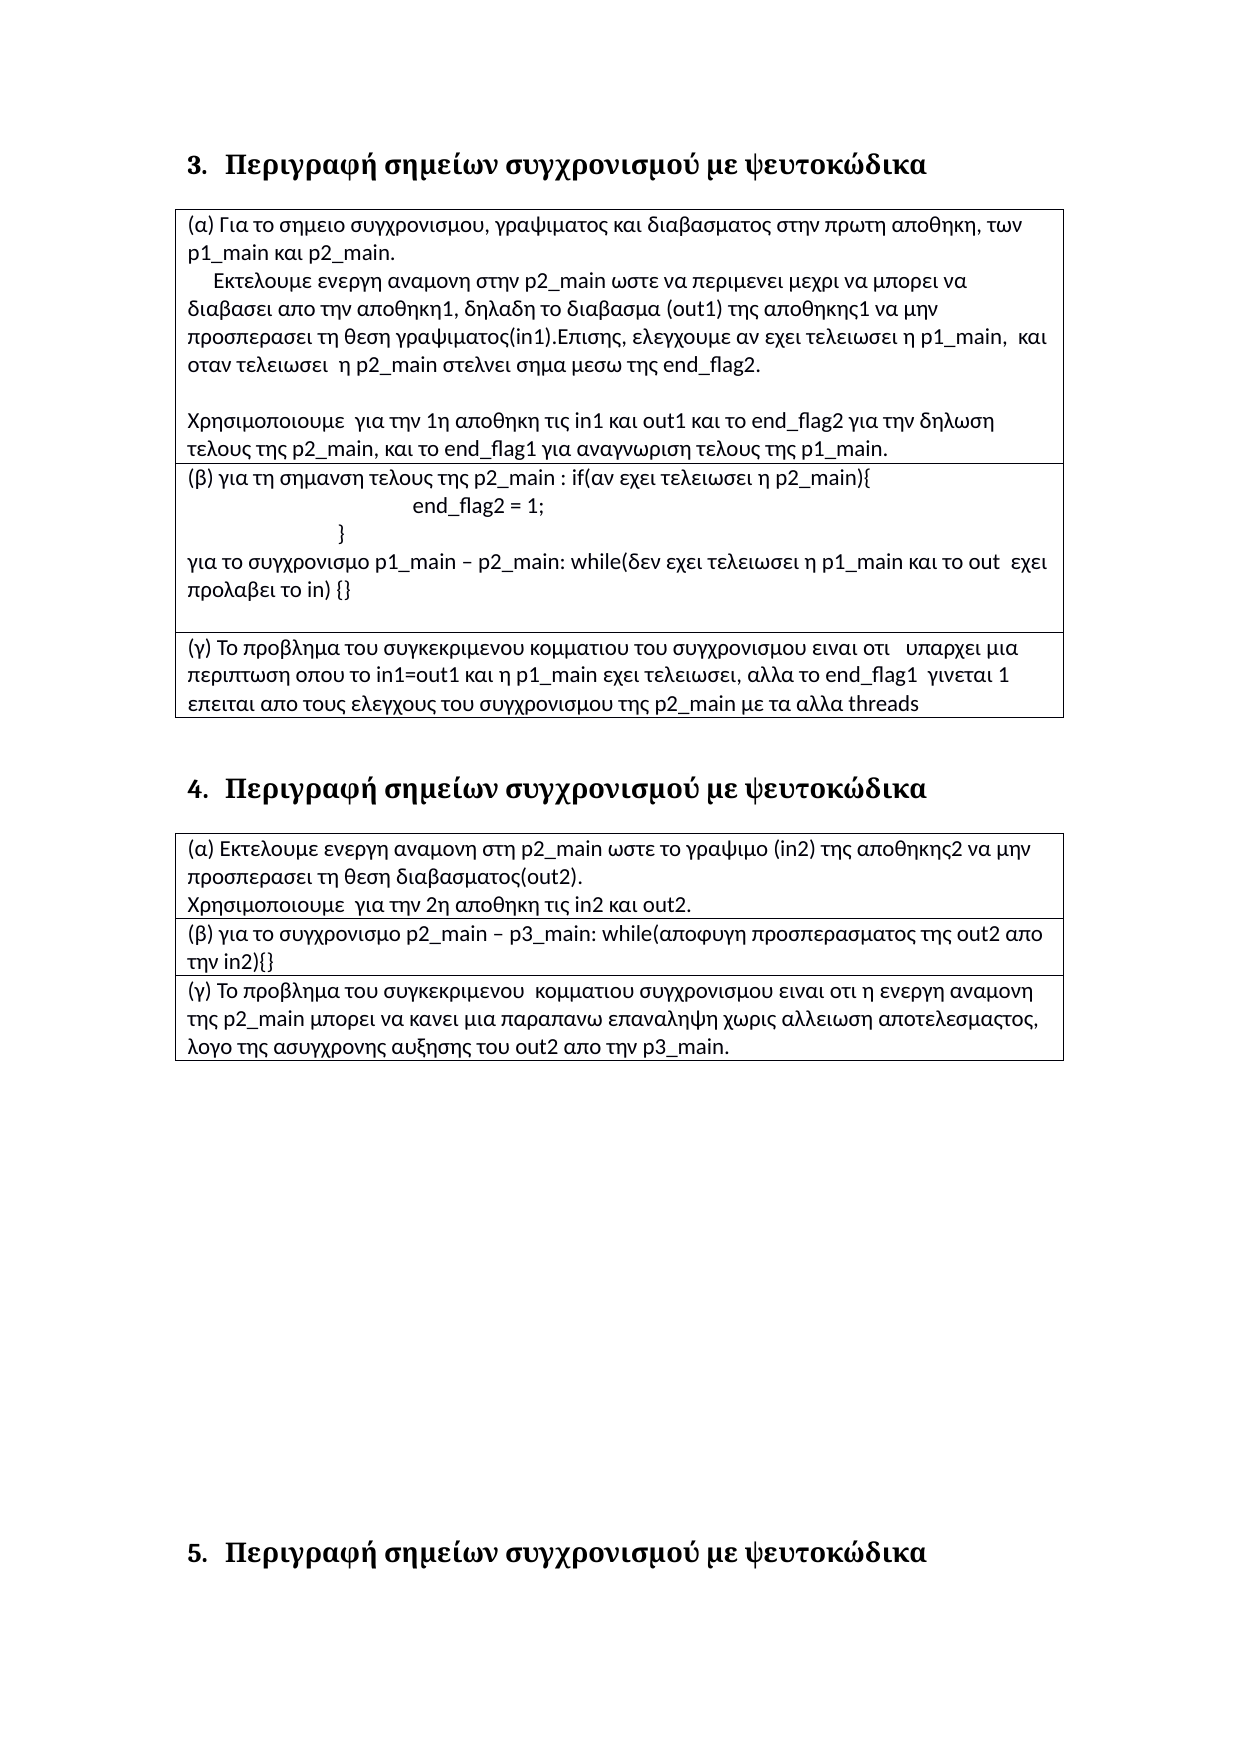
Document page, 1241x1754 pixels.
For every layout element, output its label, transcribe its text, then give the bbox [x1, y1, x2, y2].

subtitle Περιγραφή σημείων συγχρονισμού με ψευτοκώδικα [187, 1538, 1053, 1569]
table_cell (β) για το συγχρονισμο p2_main – p3_main: while(αποφυγη προσπερασματος της out2 απο την in2){} [176, 919, 1063, 975]
table_cell (γ) Το προβλημα του συγκεκριμενου κομματιου συγχρονισμου ειναι οτι η ενεργη αναμονη της p2_main μπορει να κανει μια παραπανω επαναληψη χωρις αλλειωση αποτελεσμαςτος, λογο της ασυγχρονης αυξησης του out2 απο την p3_main. [176, 976, 1063, 1060]
table_header (α) Εκτελουμε ενεργη αναμονη στη p2_main ωστε το γραψιμο (in2) της αποθηκης2 να μην προσπερασει τη θεση διαβασματος(out2). Χρησιμοποιουμε για την 2η αποθηκη τις in2 και out2. [176, 834, 1063, 918]
table_header (α) Για το σημειο συγχρονισμου, γραψιματος και διαβασματος στην πρωτη αποθηκη, των p1_main και p2_main. Εκτελουμε ενεργη αναμονη στην p2_main ωστε να περιμενει μεχρι να μπορει να διαβασει απο την αποθηκη1, δηλαδη το διαβασμα (out1) της αποθηκης1 να μην προσπερασει τη θεση γραψιματος(in1).Επισης, ελεγχουμε αν εχει τελειωσει η p1_main, και οταν τελειωσει η p2_main στελνει σημα μεσω της end_flag2. Χρησιμοποιουμε για την 1η αποθηκη τις in1 και out1 και το end_flag2 για την δηλωση τελους της p2_main, και το end_flag1 για αναγνωριση τελους της p1_main. [176, 210, 1063, 462]
subtitle Περιγραφή σημείων συγχρονισμού με ψευτοκώδικα [187, 774, 1053, 805]
table_cell (β) για τη σημανση τελους της p2_main : if(αν εχει τελειωσει η p2_main){ end_flag2 = 1; } για το συγχρονισμο p1_main – p2_main: while(δεν εχει τελειωσει η p1_main και το out εχει προλαβει το in) {} [176, 464, 1063, 632]
subtitle Περιγραφή σημείων συγχρονισμού με ψευτοκώδικα [187, 150, 1053, 181]
table_cell (γ) Το προβλημα του συγκεκριμενου κομματιου του συγχρονισμου ειναι οτι υπαρχει μια περιπτωση οπου το in1=out1 και η p1_main εχει τελειωσει, αλλα το end_flag1 γινεται 1 επειται απο τους ελεγχους του συγχρονισμου της p2_main με τα αλλα threads [176, 633, 1063, 717]
